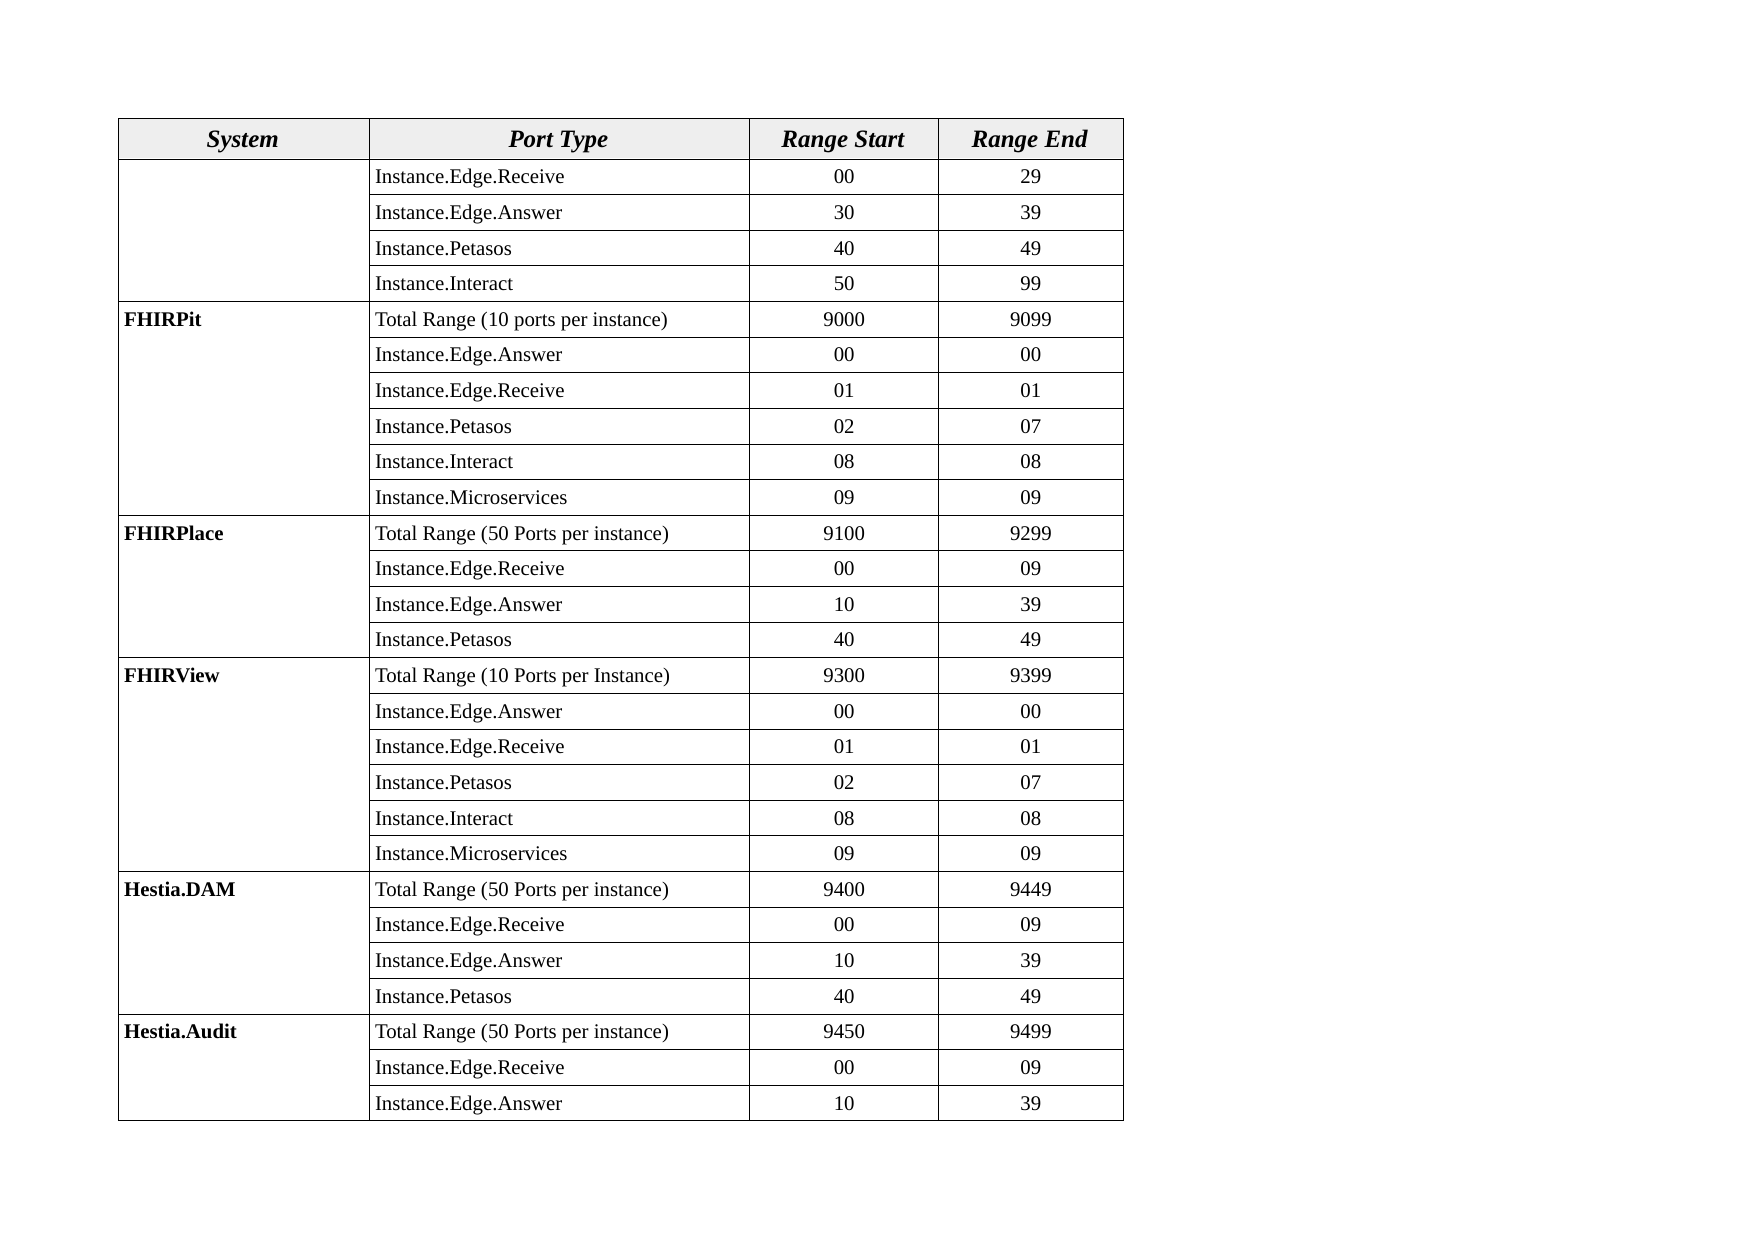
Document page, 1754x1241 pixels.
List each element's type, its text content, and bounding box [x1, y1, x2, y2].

table_cell 9450 [750, 1015, 938, 1049]
table_cell Instance.Edge.Receive [370, 1050, 749, 1085]
table_cell 09 [750, 480, 938, 515]
table_cell 9100 [750, 516, 938, 550]
table_cell 08 [750, 801, 938, 835]
table_cell Total Range (10 Ports per Instance) [370, 658, 749, 693]
table_cell 07 [939, 409, 1123, 443]
table_header Range Start [750, 119, 938, 158]
table_cell 49 [939, 979, 1123, 1013]
table_cell 39 [939, 943, 1123, 978]
table_cell 39 [939, 195, 1123, 230]
table_cell 9399 [939, 658, 1123, 693]
table_cell 40 [750, 623, 938, 657]
table_cell 00 [750, 160, 938, 194]
table_cell 9300 [750, 658, 938, 693]
table_cell Instance.Microservices [370, 480, 749, 515]
table_cell 00 [939, 338, 1123, 372]
table_cell 09 [939, 836, 1123, 871]
table_cell Instance.Edge.Receive [370, 160, 749, 194]
table_cell 40 [750, 979, 938, 1013]
table_cell 10 [750, 587, 938, 622]
table_cell FHIRPit [119, 302, 369, 515]
table_cell 40 [750, 231, 938, 265]
table_cell Instance.Edge.Answer [370, 943, 749, 978]
table_cell Instance.Petasos [370, 623, 749, 657]
table_header Range End [939, 119, 1123, 158]
table_cell 9449 [939, 872, 1123, 907]
table_cell Instance.Petasos [370, 765, 749, 800]
table_header Port Type [370, 119, 749, 158]
table_cell Instance.Petasos [370, 231, 749, 265]
table_cell Instance.Edge.Answer [370, 195, 749, 230]
table_header System [119, 119, 369, 158]
table_cell 9299 [939, 516, 1123, 550]
table_cell 49 [939, 623, 1123, 657]
table_cell 09 [939, 551, 1123, 586]
table_cell Instance.Microservices [370, 836, 749, 871]
table_cell 02 [750, 409, 938, 443]
table_cell 30 [750, 195, 938, 230]
table_cell 99 [939, 266, 1123, 301]
table_cell Instance.Edge.Receive [370, 730, 749, 764]
table_cell 01 [939, 730, 1123, 764]
table_cell 09 [939, 908, 1123, 942]
table_cell 00 [750, 1050, 938, 1085]
table_cell FHIRPlace [119, 516, 369, 657]
table_cell 01 [750, 730, 938, 764]
table_cell Instance.Interact [370, 266, 749, 301]
table_cell 02 [750, 765, 938, 800]
table_cell 09 [939, 1050, 1123, 1085]
table_cell 09 [939, 480, 1123, 515]
table_cell 00 [750, 338, 938, 372]
table_cell 01 [750, 373, 938, 408]
table_cell 00 [750, 908, 938, 942]
table_cell Instance.Edge.Answer [370, 587, 749, 622]
table_cell Hestia.Audit [119, 1015, 369, 1120]
table_cell FHIRView [119, 658, 369, 871]
table_cell Instance.Interact [370, 445, 749, 479]
table_cell 9499 [939, 1015, 1123, 1049]
table_cell Hestia.DAM [119, 872, 369, 1013]
table_cell 10 [750, 943, 938, 978]
table_cell Total Range (10 ports per instance) [370, 302, 749, 337]
table_cell 09 [750, 836, 938, 871]
table_cell 00 [750, 694, 938, 728]
table_cell 29 [939, 160, 1123, 194]
table_cell 07 [939, 765, 1123, 800]
table_cell 39 [939, 1086, 1123, 1120]
table_cell 00 [750, 551, 938, 586]
table_cell 08 [939, 445, 1123, 479]
table_cell Instance.Petasos [370, 979, 749, 1013]
table_cell 39 [939, 587, 1123, 622]
table_cell Total Range (50 Ports per instance) [370, 872, 749, 907]
table_cell 9400 [750, 872, 938, 907]
table_cell 9099 [939, 302, 1123, 337]
table_cell Instance.Edge.Receive [370, 908, 749, 942]
table_cell Instance.Edge.Receive [370, 551, 749, 586]
table_cell 50 [750, 266, 938, 301]
table_cell Instance.Interact [370, 801, 749, 835]
table_cell Instance.Edge.Receive [370, 373, 749, 408]
table_cell 10 [750, 1086, 938, 1120]
table_cell 08 [750, 445, 938, 479]
table_cell Total Range (50 Ports per instance) [370, 516, 749, 550]
table_cell Instance.Edge.Answer [370, 694, 749, 728]
table_cell Instance.Petasos [370, 409, 749, 443]
table_cell Total Range (50 Ports per instance) [370, 1015, 749, 1049]
table_cell [119, 160, 369, 301]
table_cell 49 [939, 231, 1123, 265]
table_cell 00 [939, 694, 1123, 728]
table_cell 01 [939, 373, 1123, 408]
table_cell 08 [939, 801, 1123, 835]
table_cell 9000 [750, 302, 938, 337]
table_cell Instance.Edge.Answer [370, 338, 749, 372]
table_cell Instance.Edge.Answer [370, 1086, 749, 1120]
